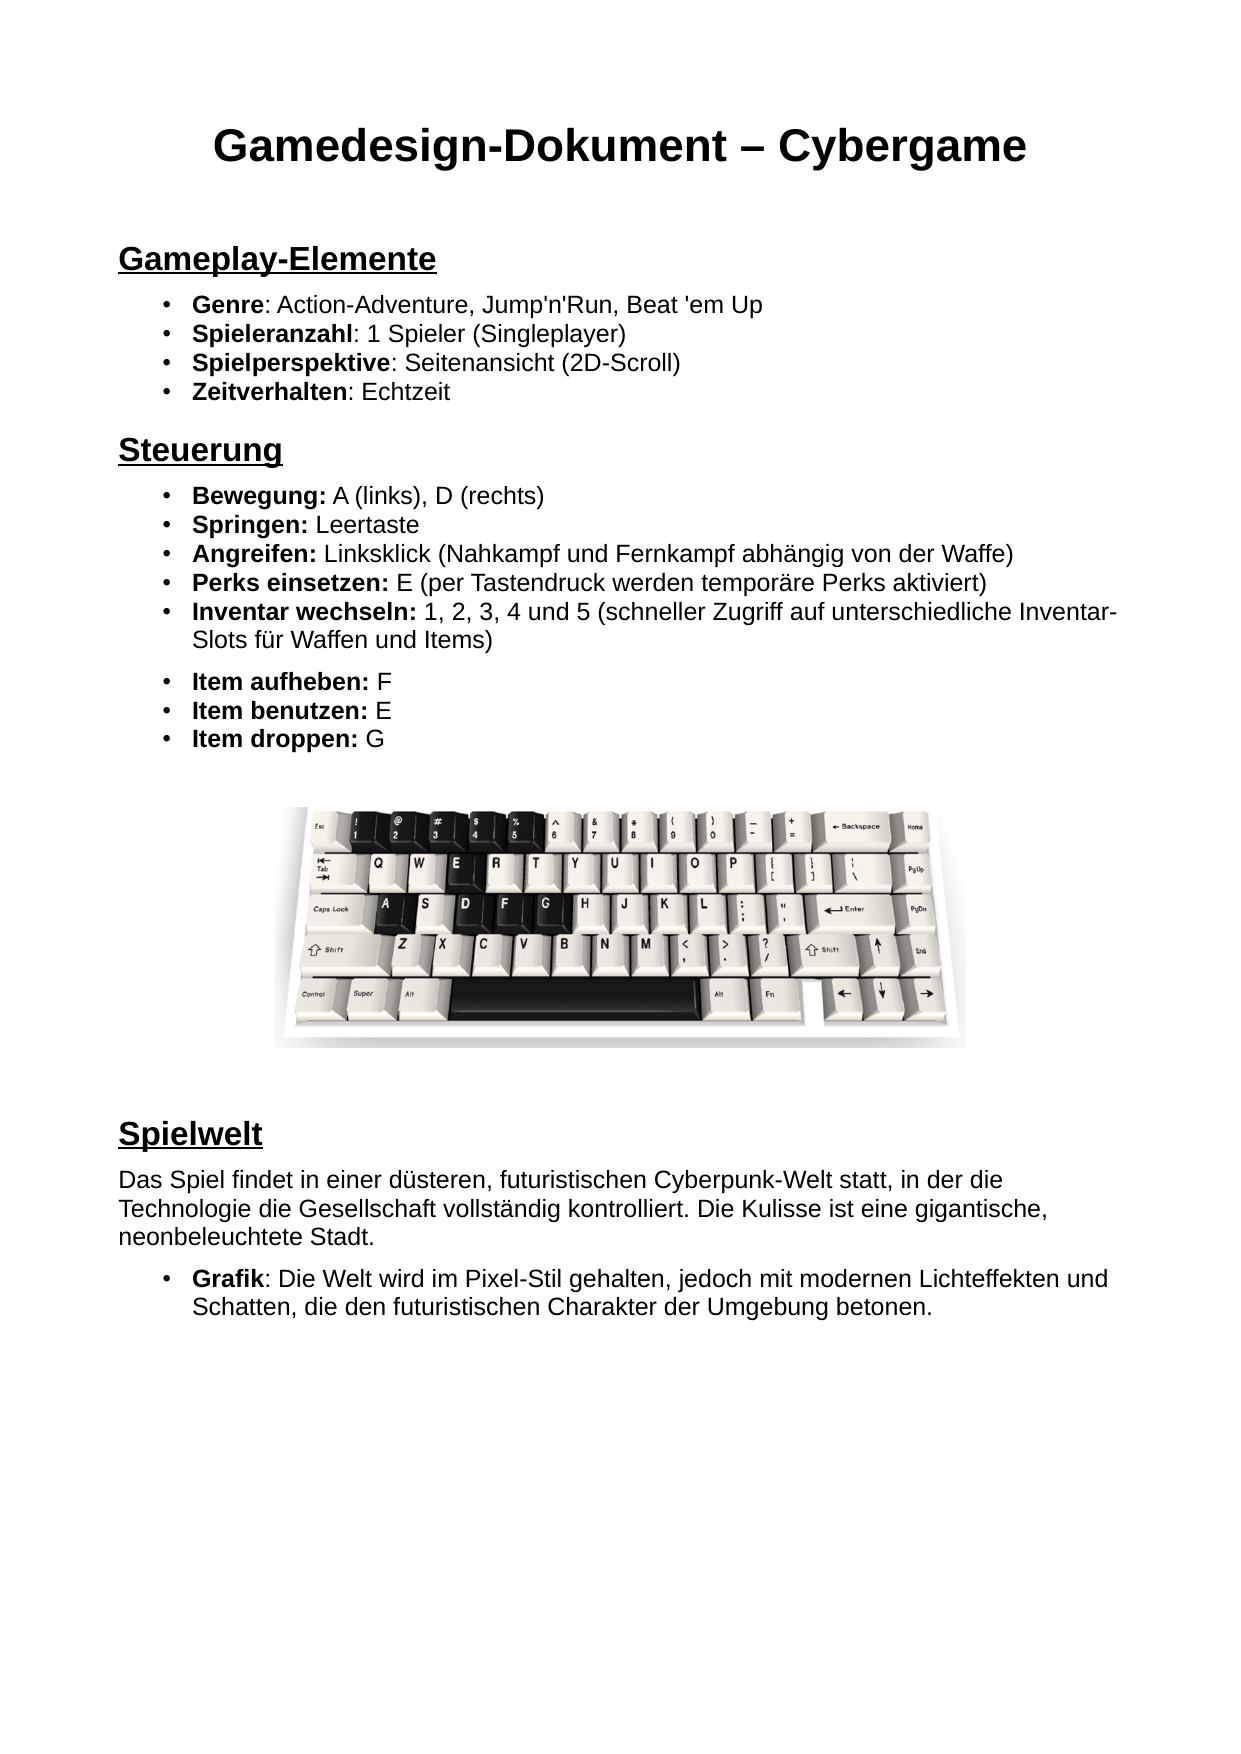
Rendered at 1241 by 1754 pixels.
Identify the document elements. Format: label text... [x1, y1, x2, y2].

list Inventar wechseln: 1, 2, 3, 4 und 5 (schneller Zugriff auf unterschiedliche Inventar-Slots für Waffen und Items) [162, 597, 1122, 654]
list Zeitverhalten: Echtzeit [162, 376, 1122, 405]
picture [274, 807, 966, 1048]
subtitle Gameplay-Elemente [118, 239, 1122, 277]
list Perks einsetzen: E (per Tastendruck werden temporäre Perks aktiviert) [162, 568, 1122, 597]
list Bewegung: A (links), D (rechts) [162, 481, 1122, 510]
list Item benutzen: E [162, 696, 1122, 724]
subtitle Spielwelt [118, 1114, 1122, 1152]
list Spielperspektive: Seitenansicht (2D-Scroll) [162, 348, 1122, 376]
list Springen: Leertaste [162, 510, 1122, 539]
list Grafik: Die Welt wird im Pixel-Stil gehalten, jedoch mit modernen Lichteffekten und Schatten, die den futuristischen Charakter der Umgebung betonen. [162, 1263, 1122, 1321]
list Item droppen: G [162, 724, 1122, 753]
subtitle Steuerung [118, 430, 1122, 469]
list Genre: Action-Adventure, Jump'n'Run, Beat 'em Up [162, 290, 1122, 319]
list Item aufheben: F [162, 667, 1122, 696]
text Gamedesign-Dokument – Cybergame [118, 118, 1122, 171]
list Spieleranzahl: 1 Spieler (Singleplayer) [162, 319, 1122, 348]
list Angreifen: Linksklick (Nahkampf und Fernkampf abhängig von der Waffe) [162, 539, 1122, 568]
text Das Spiel findet in einer düsteren, futuristischen Cyberpunk-Welt statt, in der die Technologie die Gesellschaft vollständig kontrolliert. Die Kulisse ist eine gigantische, neonbeleuchtete Stadt. [118, 1165, 1122, 1251]
